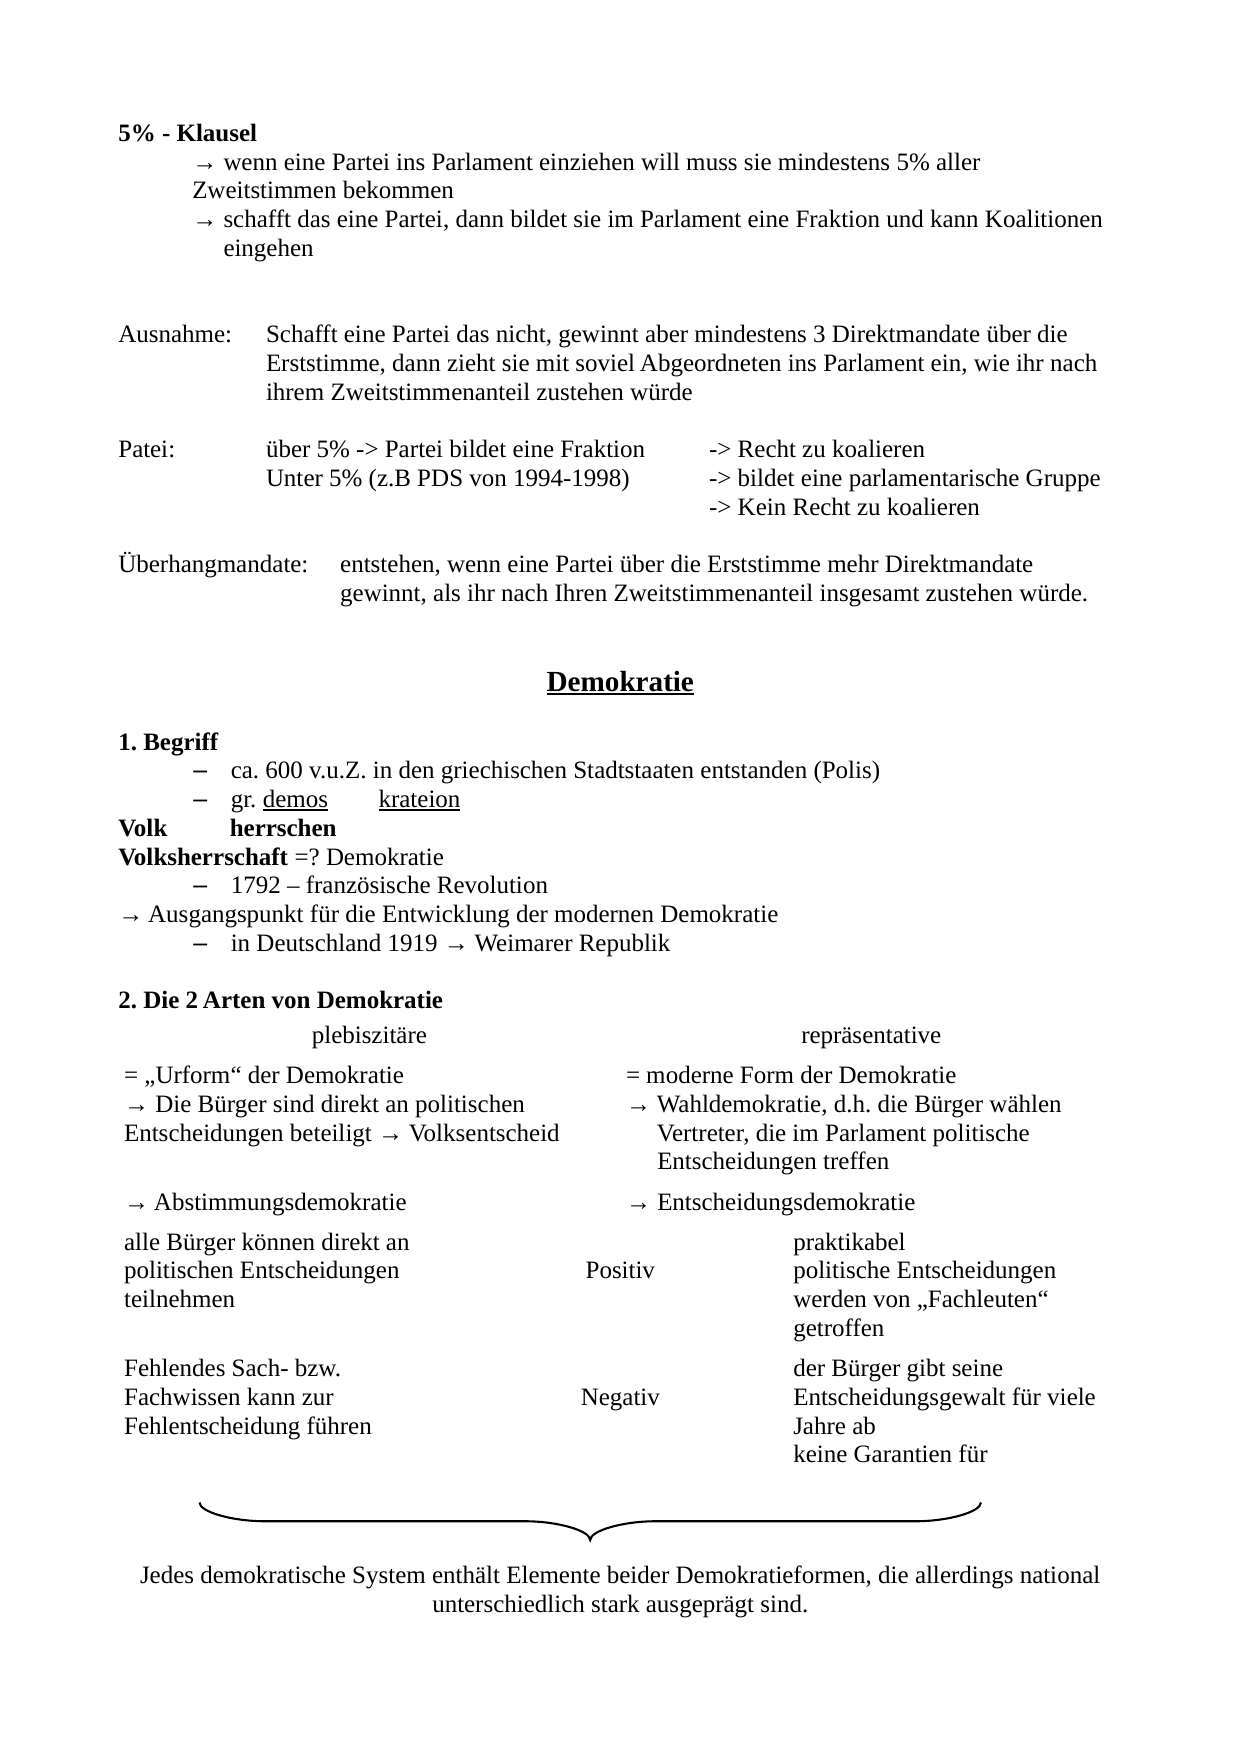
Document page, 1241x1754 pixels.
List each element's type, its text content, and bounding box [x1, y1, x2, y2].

table_cell praktikabel politische Entscheidungen werden von „Fachleuten“ getroffen [788, 1221, 1122, 1347]
text Patei: über 5% -> Partei bildet eine Fraktion -> Recht zu koalieren [118, 434, 1122, 463]
table_cell Fehlendes Sach- bzw. Fachwissen kann zur Fehlentscheidung führen [118, 1348, 453, 1474]
text Unter 5% (z.B PDS von 1994-1998) -> bildet eine parlamentarische Gruppe [118, 463, 1122, 492]
table_cell alle Bürger können direkt an politischen Entscheidungen teilnehmen [118, 1221, 453, 1347]
text Volksherrschaft =? Demokratie [118, 842, 1122, 870]
table_cell → Entscheidungsdemokratie [620, 1181, 1122, 1221]
text → schafft das eine Partei, dann bildet sie im Parlament eine Fraktion und kann Koalitionen [118, 204, 1122, 233]
text Überhangmandate: entstehen, wenn eine Partei über die Erststimme mehr Direktmandate gewinnt, als ihr nach Ihren Zweitstimmenanteil insgesamt zustehen würde. [118, 549, 1122, 607]
table_cell Positiv [453, 1221, 787, 1347]
text 2. Die 2 Arten von Demokratie [118, 985, 1122, 1014]
table_cell → Abstimmungsdemokratie [118, 1181, 620, 1221]
table_header plebiszitäre [118, 1014, 620, 1054]
text eingehen [118, 233, 1122, 262]
text Erststimme, dann zieht sie mit soviel Abgeordneten ins Parlament ein, wie ihr nach [118, 348, 1122, 377]
text Ausnahme: Schafft eine Partei das nicht, gewinnt aber mindestens 3 Direktmandate über die [118, 319, 1122, 348]
table_header repräsentative [620, 1014, 1122, 1054]
list gr. demos krateion [193, 784, 1122, 813]
table_cell = „Urform“ der Demokratie → Die Bürger sind direkt an politischen Entscheidungen beteiligt → Volksentscheid [118, 1054, 620, 1181]
text 1. Begriff [118, 727, 1122, 755]
text Demokratie [118, 664, 1122, 698]
table_cell Negativ [453, 1348, 787, 1474]
text 5% - Klausel [118, 118, 1122, 147]
list ca. 600 v.u.Z. in den griechischen Stadtstaaten entstanden (Polis) [193, 755, 1122, 784]
table_cell der Bürger gibt seine Entscheidungsgewalt für viele Jahre ab keine Garantien für [788, 1348, 1122, 1474]
table_cell = moderne Form der Demokratie → Wahldemokratie, d.h. die Bürger wählen Vertreter, die im Parlament politische Entscheidungen treffen [620, 1054, 1122, 1181]
text → Ausgangspunkt für die Entwicklung der modernen Demokratie [118, 899, 1122, 928]
list 1792 – französische Revolution [193, 870, 1122, 899]
text Jedes demokratische System enthält Elemente beider Demokratieformen, die allerdings national unterschiedlich stark ausgeprägt sind. [118, 1560, 1122, 1618]
text → wenn eine Partei ins Parlament einziehen will muss sie mindestens 5% aller Zweitstimmen bekommen [192, 147, 1122, 204]
text -> Kein Recht zu koalieren [118, 492, 1122, 521]
list in Deutschland 1919 → Weimarer Republik [193, 928, 1122, 957]
text ihrem Zweitstimmenanteil zustehen würde [118, 377, 1122, 406]
text Volk herrschen [118, 813, 1122, 842]
